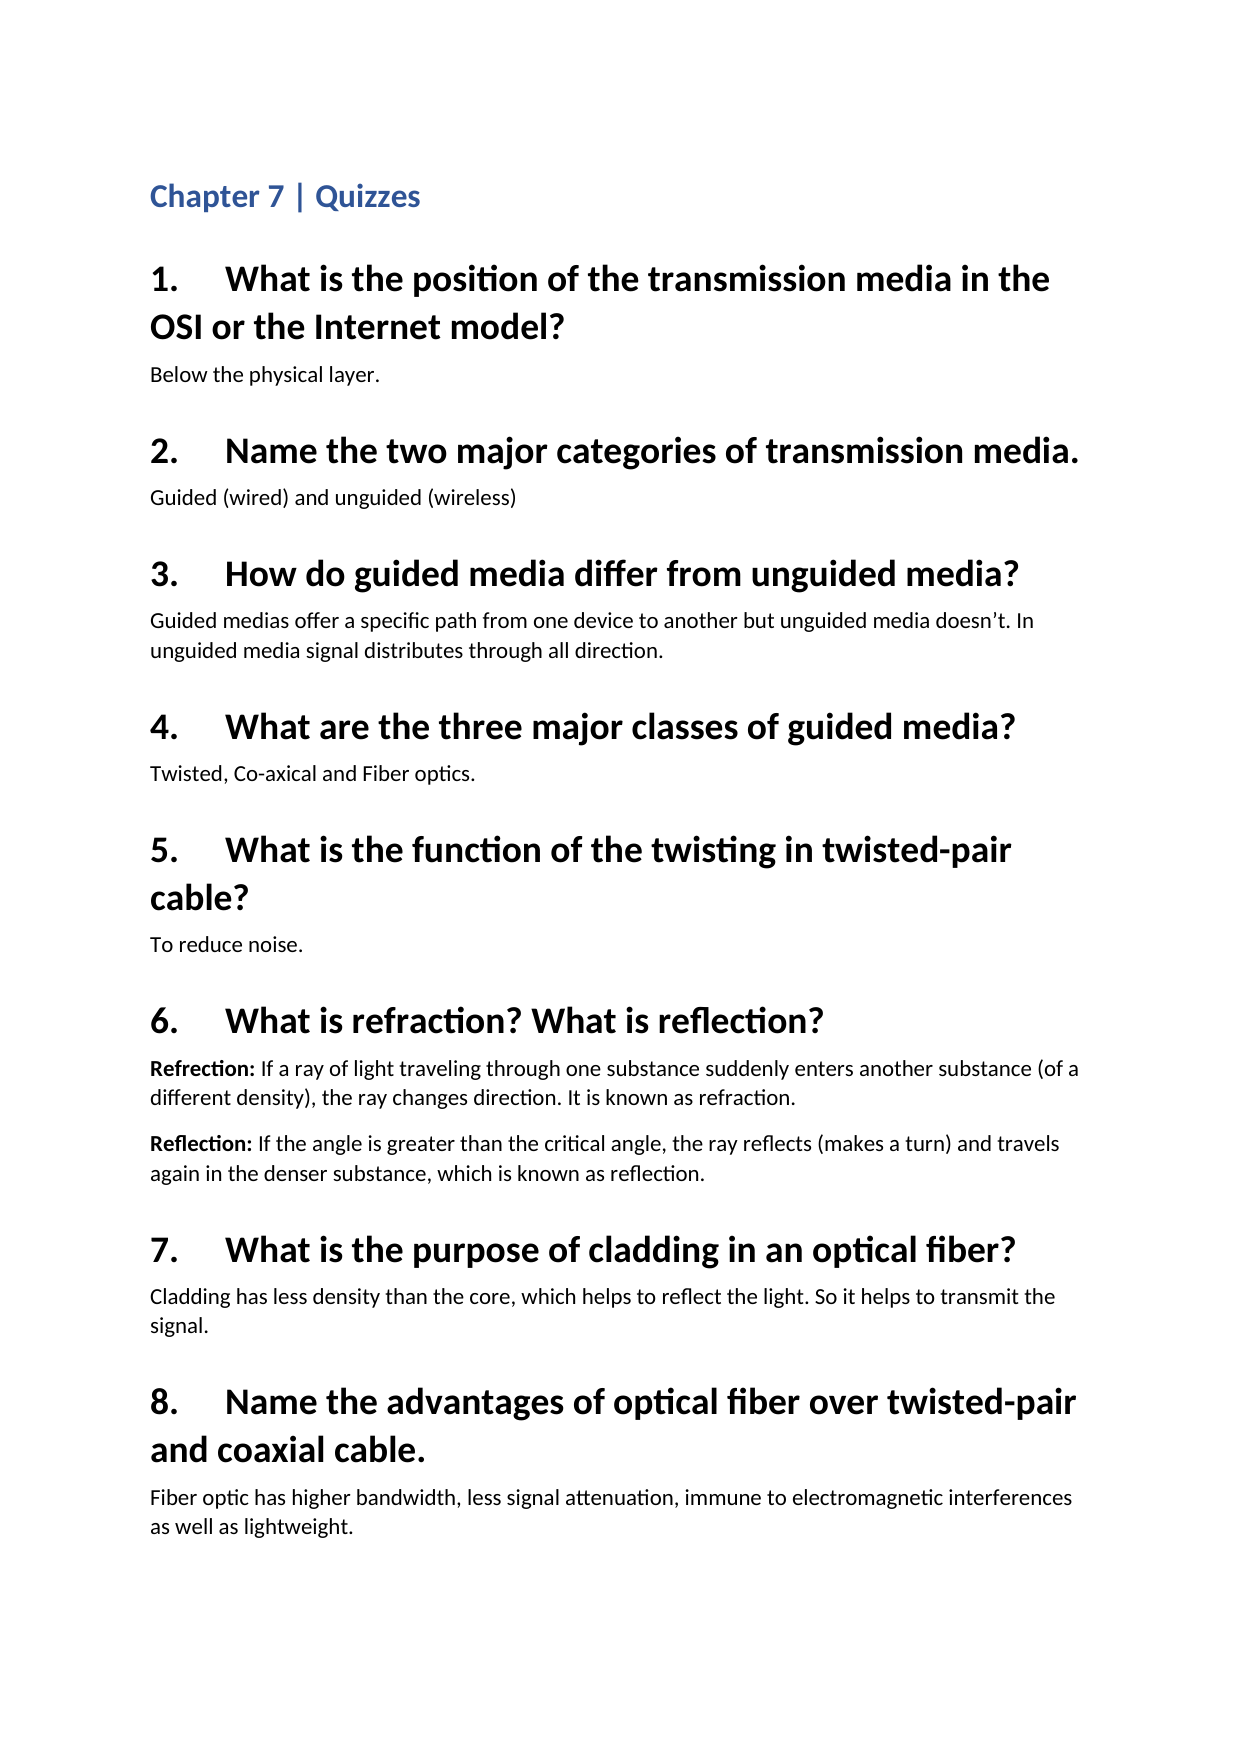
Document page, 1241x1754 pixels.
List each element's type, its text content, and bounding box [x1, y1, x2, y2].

text To reduce noise. [150, 931, 1090, 959]
subtitle Name the advantages of optical fiber over twisted-pair and coaxial cable. [150, 1378, 1090, 1472]
text Twisted, Co-axical and Fiber optics. [150, 759, 1090, 787]
subtitle What is the position of the transmission media in the OSI or the Internet model? [150, 255, 1090, 349]
text Guided medias offer a specific path from one device to another but unguided media doesn’t. In unguided media signal distributes through all direction. [150, 606, 1090, 664]
subtitle What are the three major classes of guided media? [150, 703, 1090, 748]
subtitle What is the purpose of cladding in an optical fiber? [150, 1226, 1090, 1271]
text Refrection: If a ray of light traveling through one substance suddenly enters another substance (of a different density), the ray changes direction. It is known as refraction. [150, 1054, 1090, 1111]
text Guided (wired) and unguided (wireless) [150, 483, 1090, 511]
subtitle What is refraction? What is reflection? [150, 997, 1090, 1043]
subtitle Chapter 7 | Quizzes [150, 175, 1090, 216]
subtitle What is the function of the twisting in twisted-pair cable? [150, 826, 1090, 920]
text Reflection: If the angle is greater than the critical angle, the ray reflects (makes a turn) and travels again in the denser substance, which is known as reflection. [150, 1129, 1090, 1187]
subtitle Name the two major categories of transmission media. [150, 427, 1090, 472]
text Fiber optic has higher bandwidth, less signal attenuation, immune to electromagnetic interferences as well as lightweight. [150, 1483, 1090, 1540]
text Cladding has less density than the core, which helps to reflect the light. So it helps to transmit the signal. [150, 1282, 1090, 1339]
text Below the physical layer. [150, 360, 1090, 388]
subtitle How do guided media differ from unguided media? [150, 550, 1090, 596]
